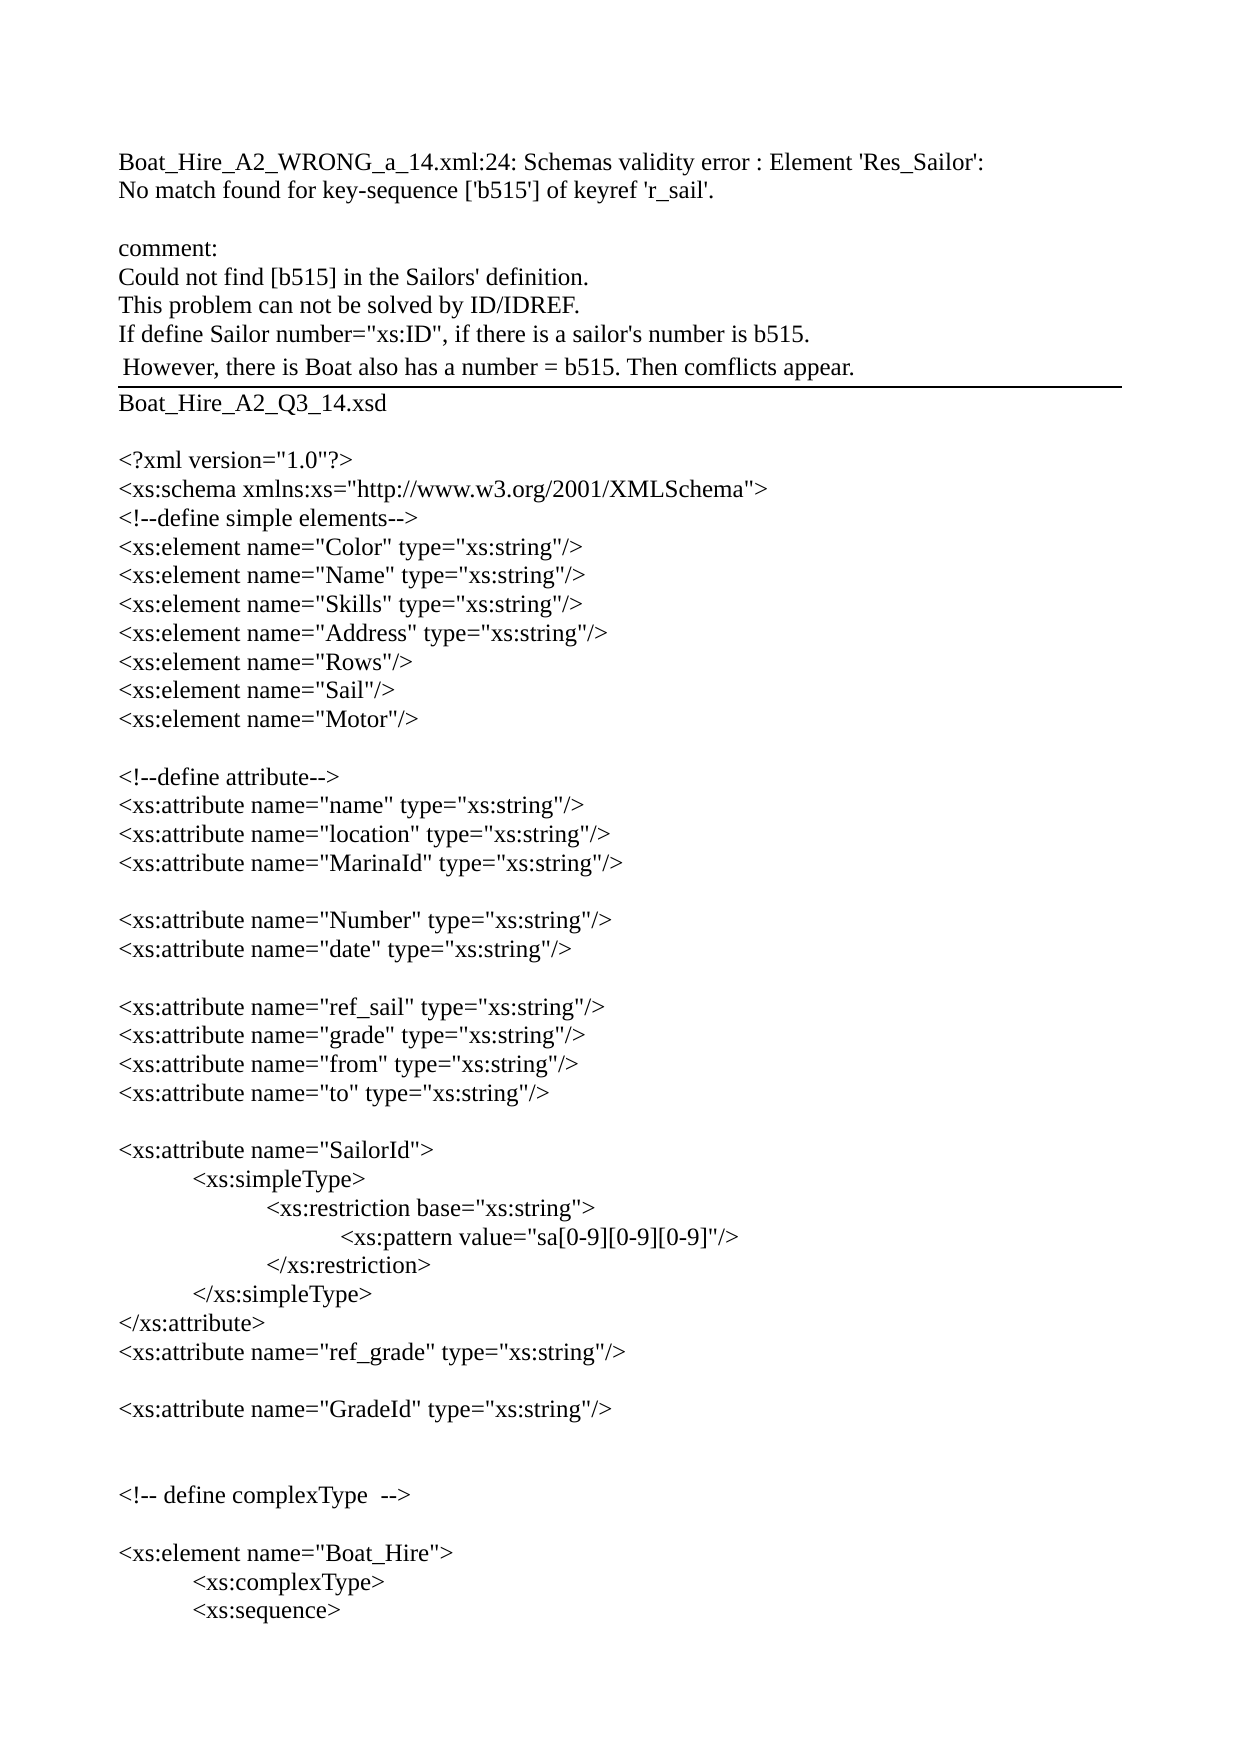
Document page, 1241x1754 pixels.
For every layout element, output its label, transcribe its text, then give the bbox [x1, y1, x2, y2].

text <xs:element name="Address" type="xs:string"/> [118, 618, 1122, 647]
text <xs:attribute name="date" type="xs:string"/> [118, 934, 1122, 963]
text <xs:schema xmlns:xs="http://www.w3.org/2001/XMLSchema"> [118, 474, 1122, 503]
text <xs:element name="Skills" type="xs:string"/> [118, 589, 1122, 618]
text This problem can not be solved by ID/IDREF. [118, 291, 1122, 319]
text </xs:simpleType> [118, 1279, 1122, 1308]
text <xs:attribute name="grade" type="xs:string"/> [118, 1020, 1122, 1049]
text <xs:attribute name="SailorId"> [118, 1135, 1122, 1164]
text <?xml version="1.0"?> [118, 445, 1122, 474]
text <xs:element name="Rows"/> [118, 647, 1122, 675]
text <!-- define complexType --> [118, 1480, 1122, 1509]
text <xs:element name="Name" type="xs:string"/> [118, 560, 1122, 589]
text <xs:attribute name="GradeId" type="xs:string"/> [118, 1394, 1122, 1423]
text <xs:pattern value="sa[0-9][0-9][0-9]"/> [118, 1222, 1122, 1250]
text </xs:attribute> [118, 1308, 1122, 1337]
text <xs:element name="Sail"/> [118, 675, 1122, 704]
text Could not find [b515] in the Sailors' definition. [118, 262, 1122, 291]
text <xs:attribute name="to" type="xs:string"/> [118, 1078, 1122, 1107]
text <!--define attribute--> [118, 762, 1122, 790]
text Boat_Hire_A2_Q3_14.xsd [118, 388, 1122, 417]
text <!--define simple elements--> [118, 503, 1122, 532]
text <xs:simpleType> [118, 1164, 1122, 1193]
text <xs:attribute name="location" type="xs:string"/> [118, 819, 1122, 848]
text <xs:attribute name="ref_grade" type="xs:string"/> [118, 1337, 1122, 1365]
text <xs:restriction base="xs:string"> [118, 1193, 1122, 1222]
text <xs:attribute name="from" type="xs:string"/> [118, 1049, 1122, 1078]
text </xs:restriction> [118, 1250, 1122, 1279]
text <xs:element name="Motor"/> [118, 704, 1122, 733]
text comment: [118, 233, 1122, 262]
text No match found for key-sequence ['b515'] of keyref 'r_sail'. [118, 176, 1122, 204]
text <xs:sequence> [118, 1595, 1122, 1624]
text <xs:attribute name="name" type="xs:string"/> [118, 790, 1122, 819]
text <xs:element name="Boat_Hire"> [118, 1538, 1122, 1567]
text <xs:attribute name="MarinaId" type="xs:string"/> [118, 848, 1122, 877]
text Boat_Hire_A2_WRONG_a_14.xml:24: Schemas validity error : Element 'Res_Sailor': [118, 147, 1122, 176]
text <xs:element name="Color" type="xs:string"/> [118, 532, 1122, 560]
text <xs:complexType> [118, 1567, 1122, 1595]
text However, there is Boat also has a number = b515. Then comflicts appear. [118, 348, 1122, 386]
text <xs:attribute name="Number" type="xs:string"/> [118, 905, 1122, 934]
text If define Sailor number="xs:ID", if there is a sailor's number is b515. [118, 319, 1122, 348]
text <xs:attribute name="ref_sail" type="xs:string"/> [118, 992, 1122, 1020]
